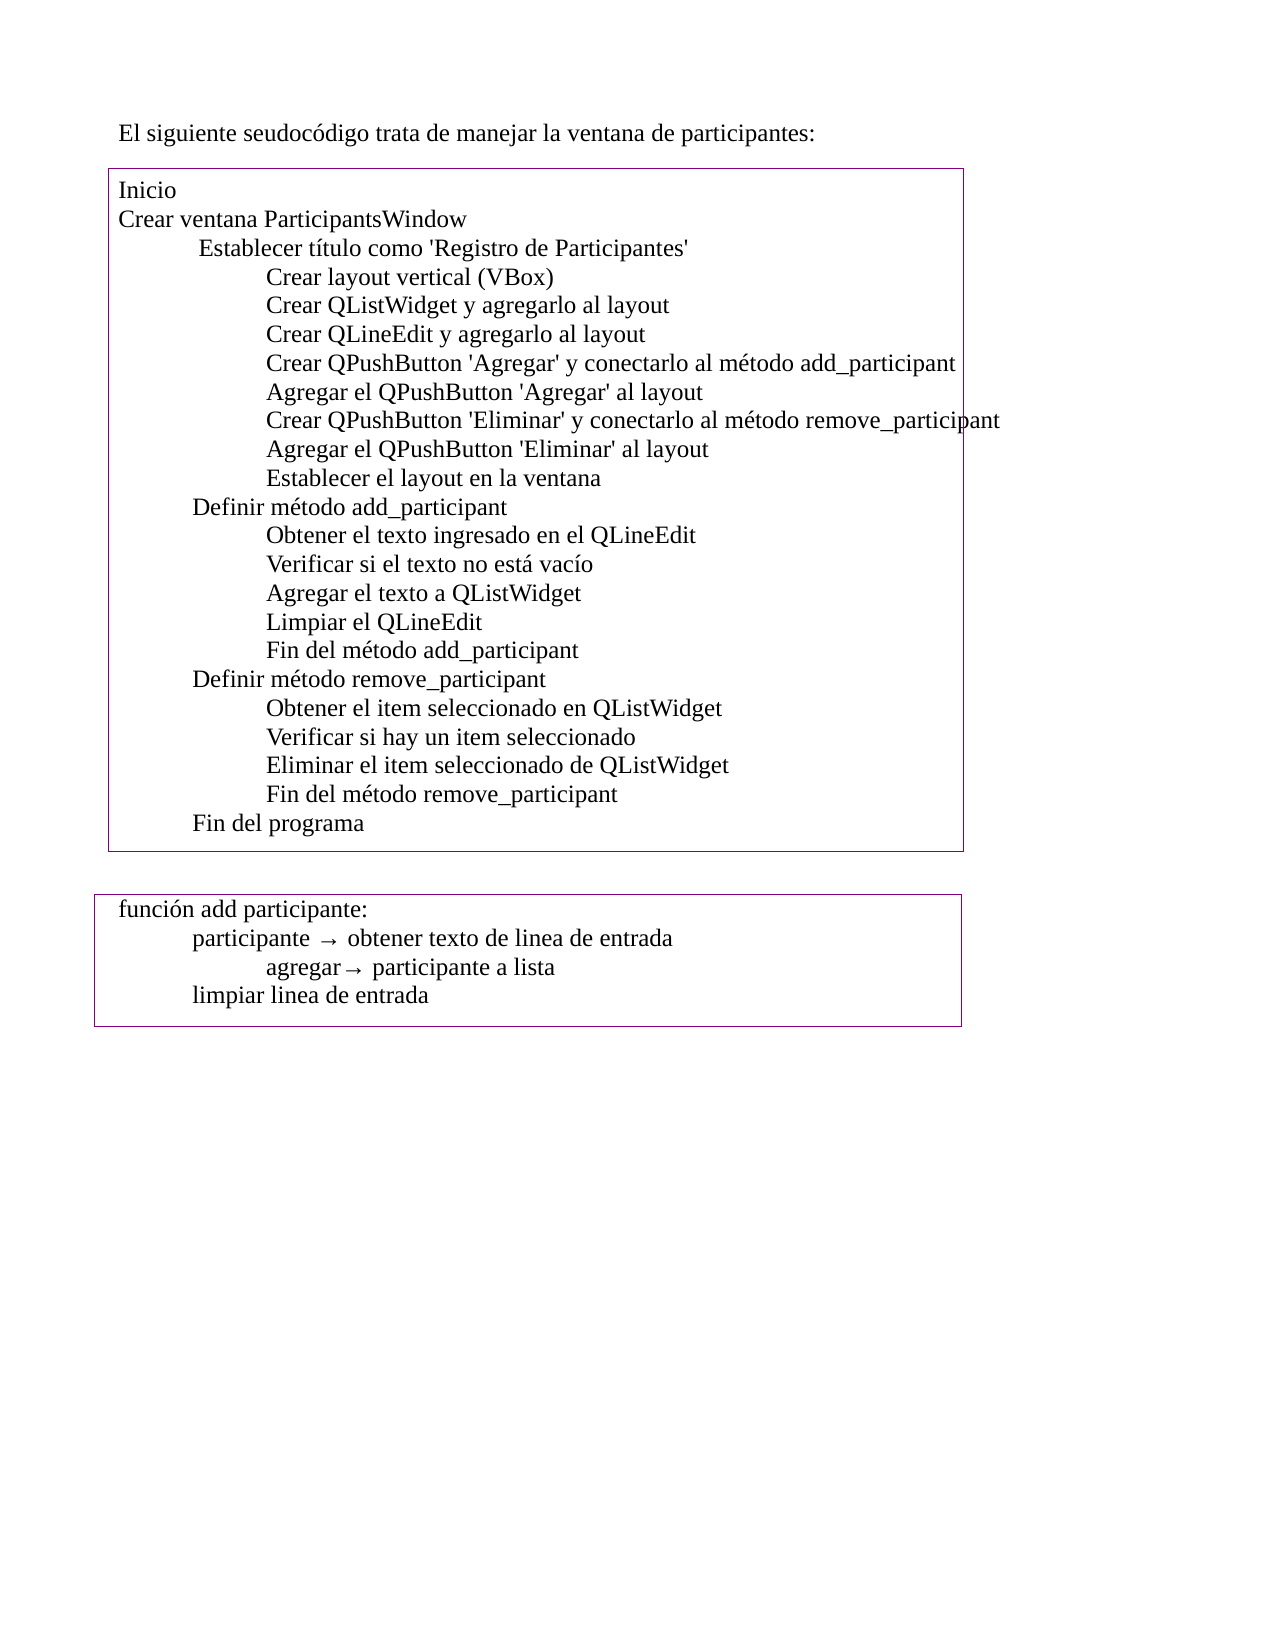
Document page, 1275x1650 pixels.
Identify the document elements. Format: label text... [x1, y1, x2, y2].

text Crear QListWidget y agregarlo al layout [118, 291, 963, 319]
text Crear QLineEdit y agregarlo al layout [118, 319, 963, 348]
text El siguiente seudocódigo trata de manejar la ventana de participantes: [118, 118, 1157, 147]
text Fin del método remove_participant [118, 779, 963, 808]
text Establecer el layout en la ventana [118, 463, 963, 492]
text [964, 463, 1157, 492]
text [964, 578, 1157, 607]
text Crear ventana ParticipantsWindow [118, 204, 963, 233]
text Agregar el QPushButton 'Agregar' al layout [118, 377, 963, 406]
text Obtener el item seleccionado en QListWidget [118, 693, 963, 722]
text Definir método remove_participant [118, 664, 963, 693]
text [964, 291, 1157, 319]
text [964, 176, 1157, 204]
text [964, 434, 1157, 463]
text función add participante: [118, 895, 961, 923]
text [964, 204, 1157, 233]
text [964, 521, 1157, 549]
text Inicio [118, 176, 963, 204]
text [962, 923, 1157, 952]
text [964, 492, 1157, 521]
text [964, 319, 1157, 348]
text Eliminar el item seleccionado de QListWidget [118, 751, 963, 779]
text Fin del método add_participant [118, 636, 963, 664]
text [964, 779, 1157, 808]
text Verificar si el texto no está vacío [118, 549, 963, 578]
text Limpiar el QLineEdit [118, 607, 963, 636]
text agregar→ participante a lista [118, 952, 961, 981]
text [964, 262, 1157, 291]
text Establecer título como 'Registro de Participantes' [118, 233, 963, 262]
text [964, 664, 1157, 693]
text [964, 233, 1157, 262]
text [964, 751, 1157, 779]
text Obtener el texto ingresado en el QLineEdit [118, 521, 963, 549]
text Definir método add_participant [118, 492, 963, 521]
text Crear QPushButton 'Eliminar' y conectarlo al método remove_participant [118, 406, 963, 434]
text Crear QPushButton 'Eliminar' y conectarlo al método remove_participant [964, 406, 1157, 434]
text [962, 981, 1157, 1009]
text [962, 952, 1157, 981]
text [964, 377, 1157, 406]
text [964, 808, 1157, 837]
text [964, 348, 1157, 377]
text Verificar si hay un item seleccionado [118, 722, 963, 751]
text Agregar el texto a QListWidget [118, 578, 963, 607]
text Agregar el QPushButton 'Eliminar' al layout [118, 434, 963, 463]
text [964, 722, 1157, 751]
text limpiar linea de entrada [118, 981, 961, 1009]
text Fin del programa [118, 808, 963, 837]
text [964, 549, 1157, 578]
text Crear QPushButton 'Agregar' y conectarlo al método add_participant [118, 348, 963, 377]
text [964, 693, 1157, 722]
text participante → obtener texto de linea de entrada [118, 923, 961, 952]
text Crear layout vertical (VBox) [118, 262, 963, 291]
text [962, 894, 1157, 923]
text [964, 607, 1157, 636]
text [964, 636, 1157, 664]
